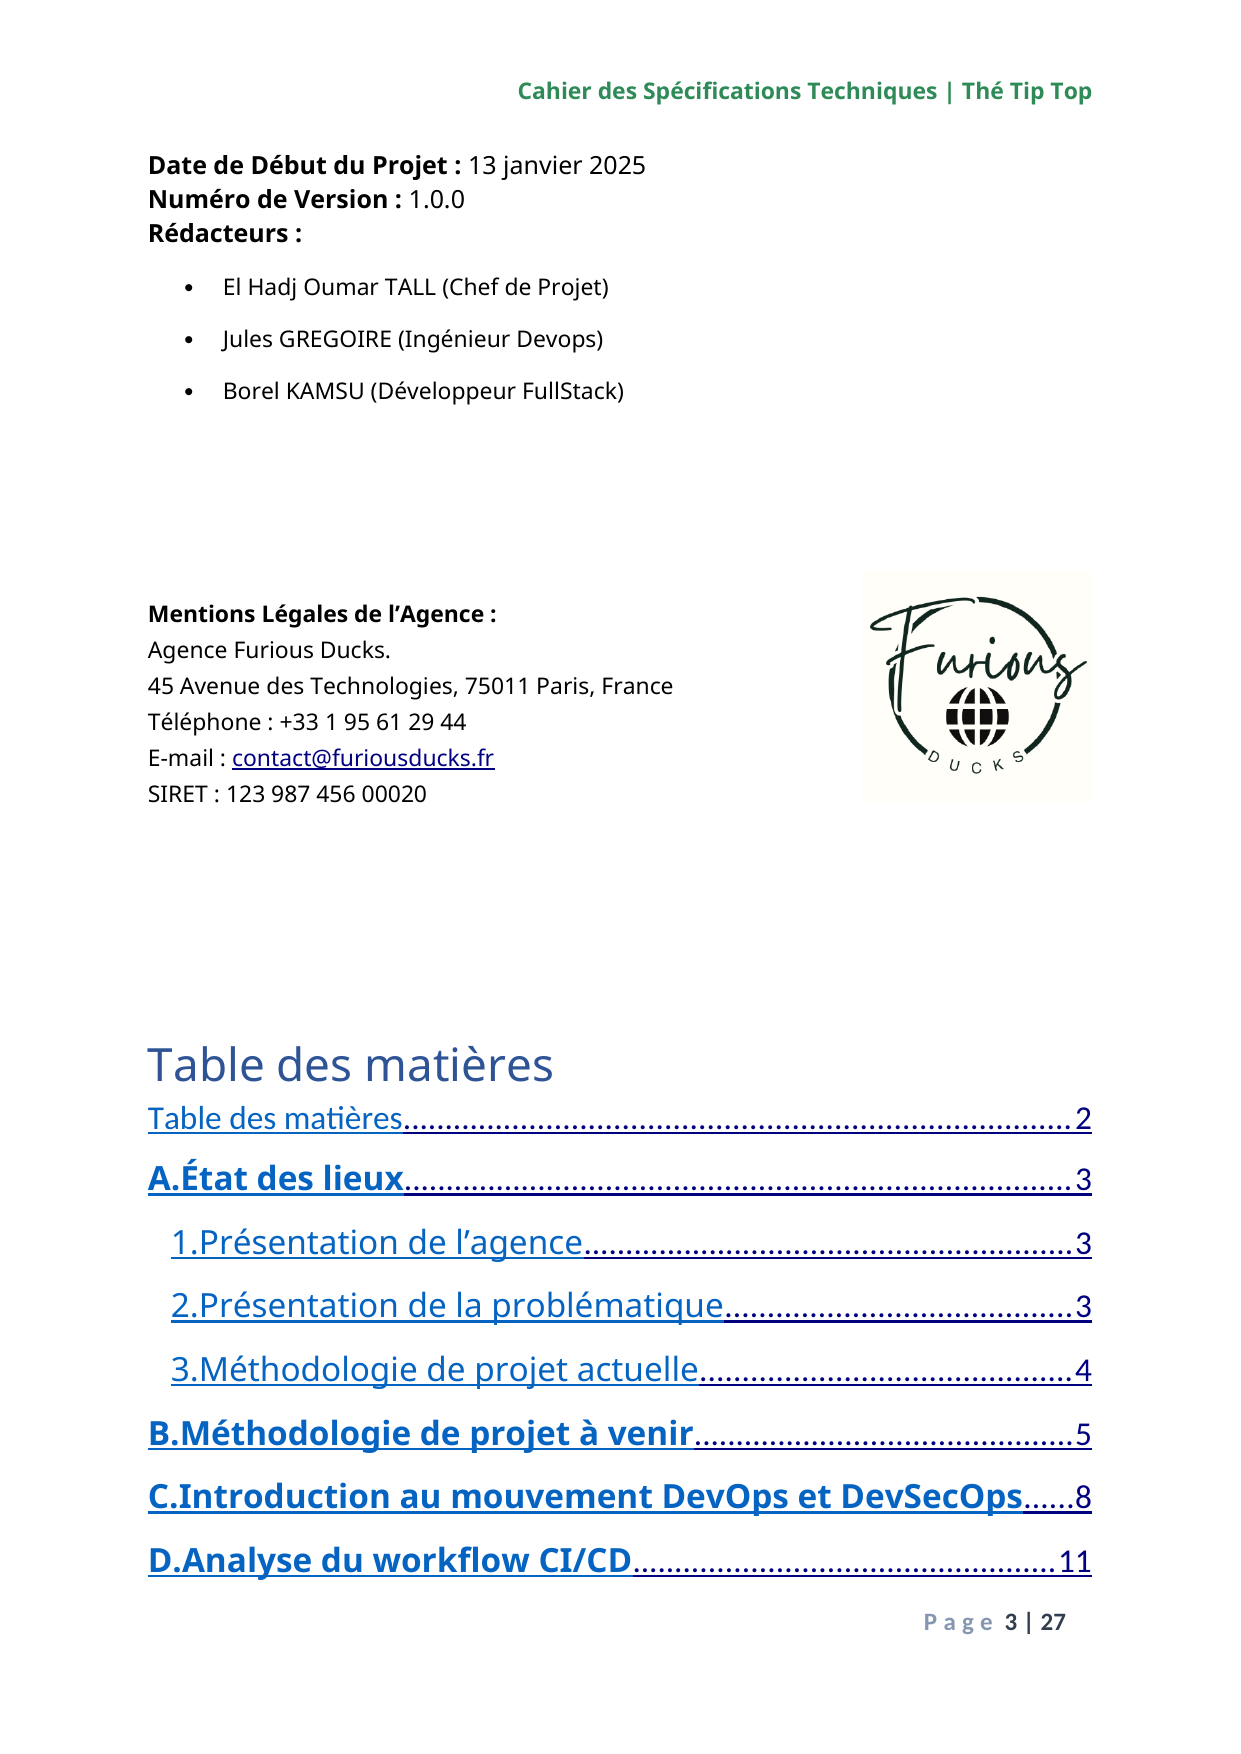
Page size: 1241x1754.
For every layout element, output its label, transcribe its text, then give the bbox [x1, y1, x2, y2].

text 2. Présentation de la problématique 3 [171, 1281, 1093, 1328]
text D. Analyse du workflow CI/CD 11 [148, 1536, 1093, 1582]
text E-mail : contact@furiousducks.fr SIRET : 123 987 456 00020 [148, 742, 1093, 809]
text Agence Furious Ducks. [148, 634, 861, 665]
text Table des matières 2 [148, 1097, 1093, 1138]
list El Hadj Oumar TALL (Chef de Projet) [185, 271, 1093, 302]
subtitle Table des matières [148, 1033, 1093, 1095]
text 3. Méthodologie de projet actuelle 4 [171, 1345, 1093, 1391]
list Borel KAMSU (Développeur FullStack) [185, 375, 1093, 406]
text B. Méthodologie de projet à venir 5 [148, 1408, 1093, 1455]
text A. État des lieux 3 [148, 1154, 1093, 1201]
text C. Introduction au mouvement DevOps et DevSecOps 8 [148, 1472, 1093, 1518]
list Jules GREGOIRE (Ingénieur Devops) [185, 323, 1093, 354]
text Téléphone : +33 1 95 61 29 44 [148, 706, 861, 737]
text Mentions Légales de l’Agence : [148, 598, 861, 629]
text 45 Avenue des Technologies, 75011 Paris, France [148, 670, 861, 701]
text 1. Présentation de l’agence 3 [171, 1218, 1093, 1264]
text Date de Début du Projet : 13 janvier 2025 Numéro de Version : 1.0.0 Rédacteurs : [148, 148, 1093, 250]
